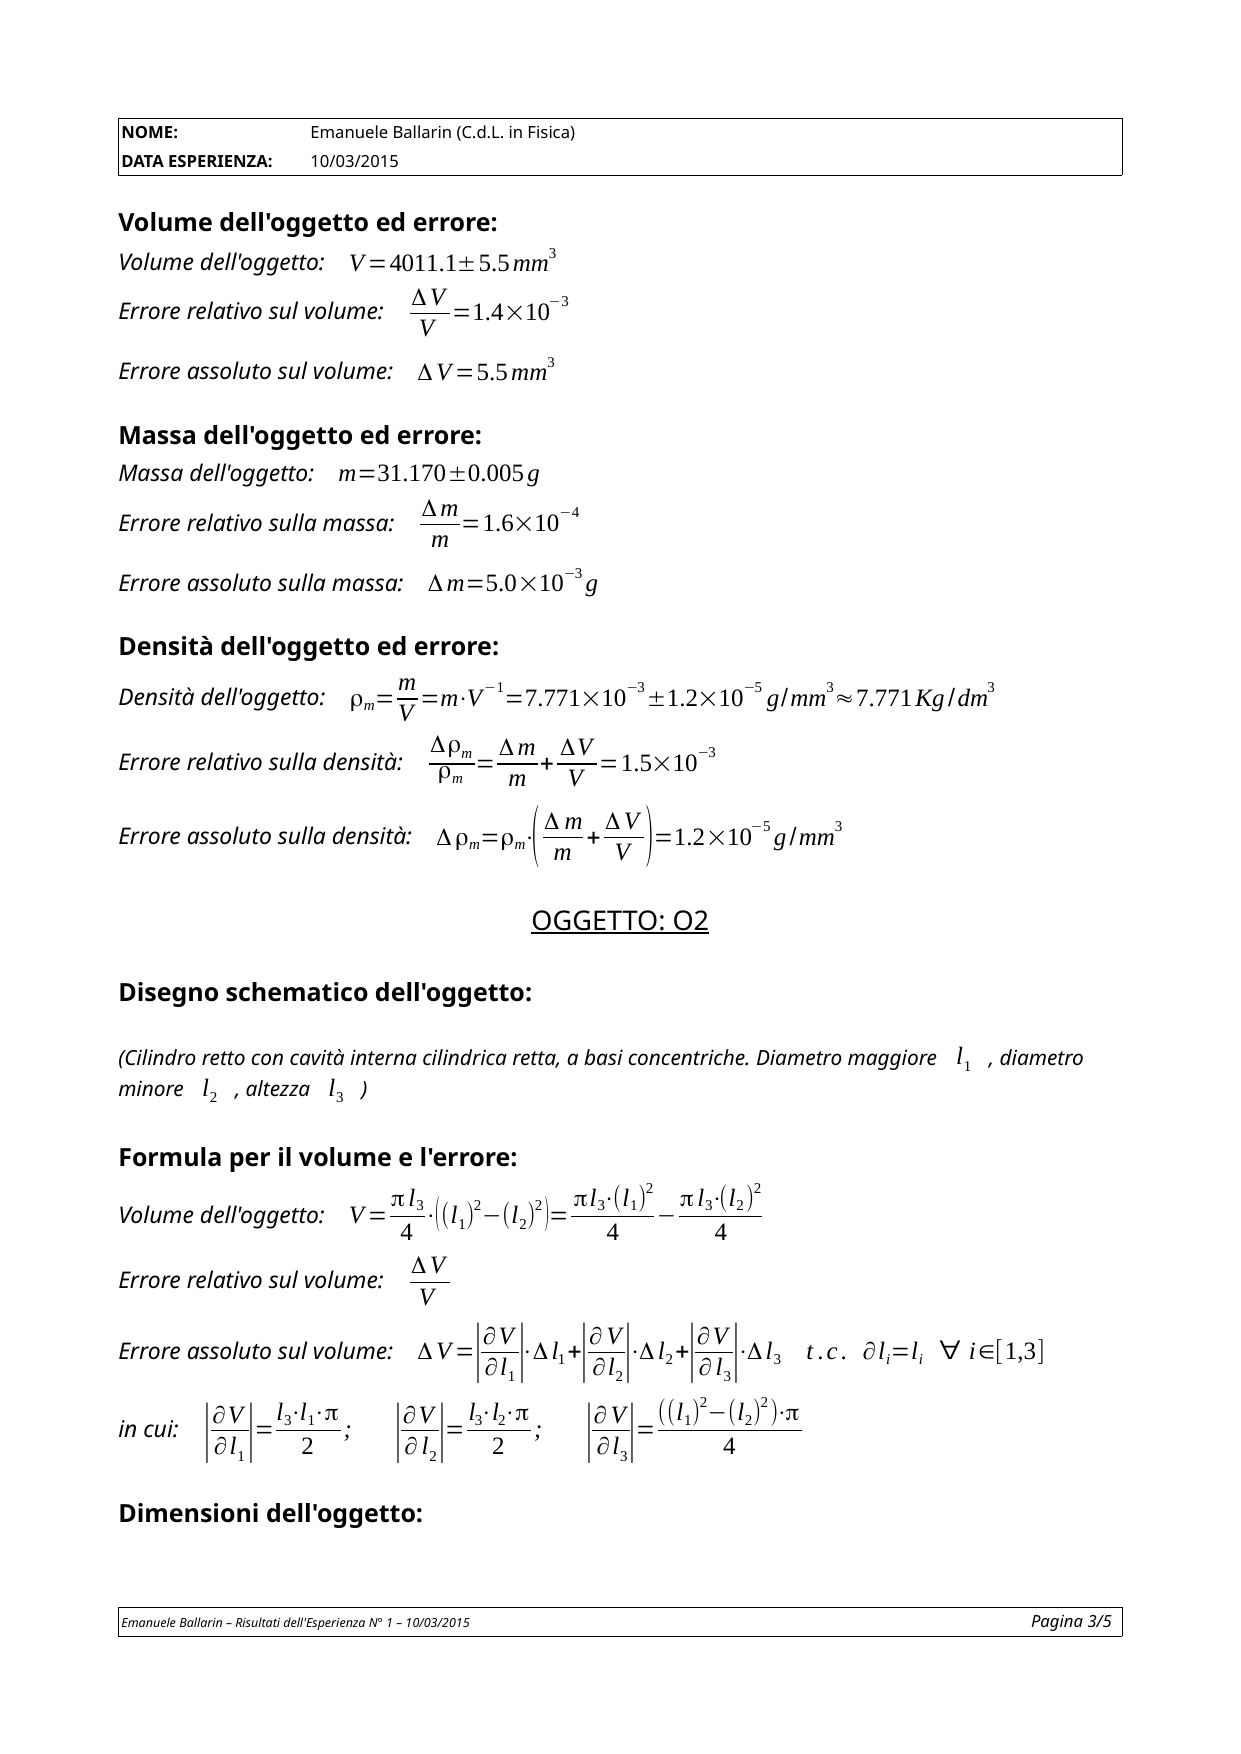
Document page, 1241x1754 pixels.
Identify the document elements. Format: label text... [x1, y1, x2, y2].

text Disegno schematico dell'oggetto: [118, 975, 1122, 1009]
text Errore relativo sul volume: [118, 1252, 1122, 1311]
text Errore assoluto sul volume: [118, 1322, 1122, 1385]
text Errore assoluto sulla densità: [118, 804, 1122, 870]
text Volume dell'oggetto: [118, 244, 1122, 277]
text in cui: [118, 1394, 1122, 1464]
text Errore assoluto sul volume: [118, 354, 1122, 386]
text Errore relativo sul volume: [118, 283, 1122, 342]
text Massa dell'oggetto: [118, 457, 1122, 489]
text Massa dell'oggetto ed errore: [118, 418, 1122, 452]
text OGGETTO: O2 [118, 901, 1122, 938]
text Densità dell'oggetto: [118, 669, 1122, 728]
text Volume dell'oggetto ed errore: [118, 205, 1122, 239]
text Errore relativo sulla densità: [118, 734, 1122, 793]
text Formula per il volume e l'errore: [118, 1140, 1122, 1174]
text Errore assoluto sulla massa: [118, 565, 1122, 598]
text Errore relativo sulla massa: [118, 494, 1122, 553]
text Volume dell'oggetto: [118, 1179, 1122, 1246]
text Densità dell'oggetto ed errore: [118, 629, 1122, 663]
text (Cilindro retto con cavità interna cilindrica retta, a basi concentriche. Diametro maggiore, diametro minore, altezza) [118, 1043, 1122, 1106]
text Dimensioni dell'oggetto: [118, 1495, 1122, 1529]
